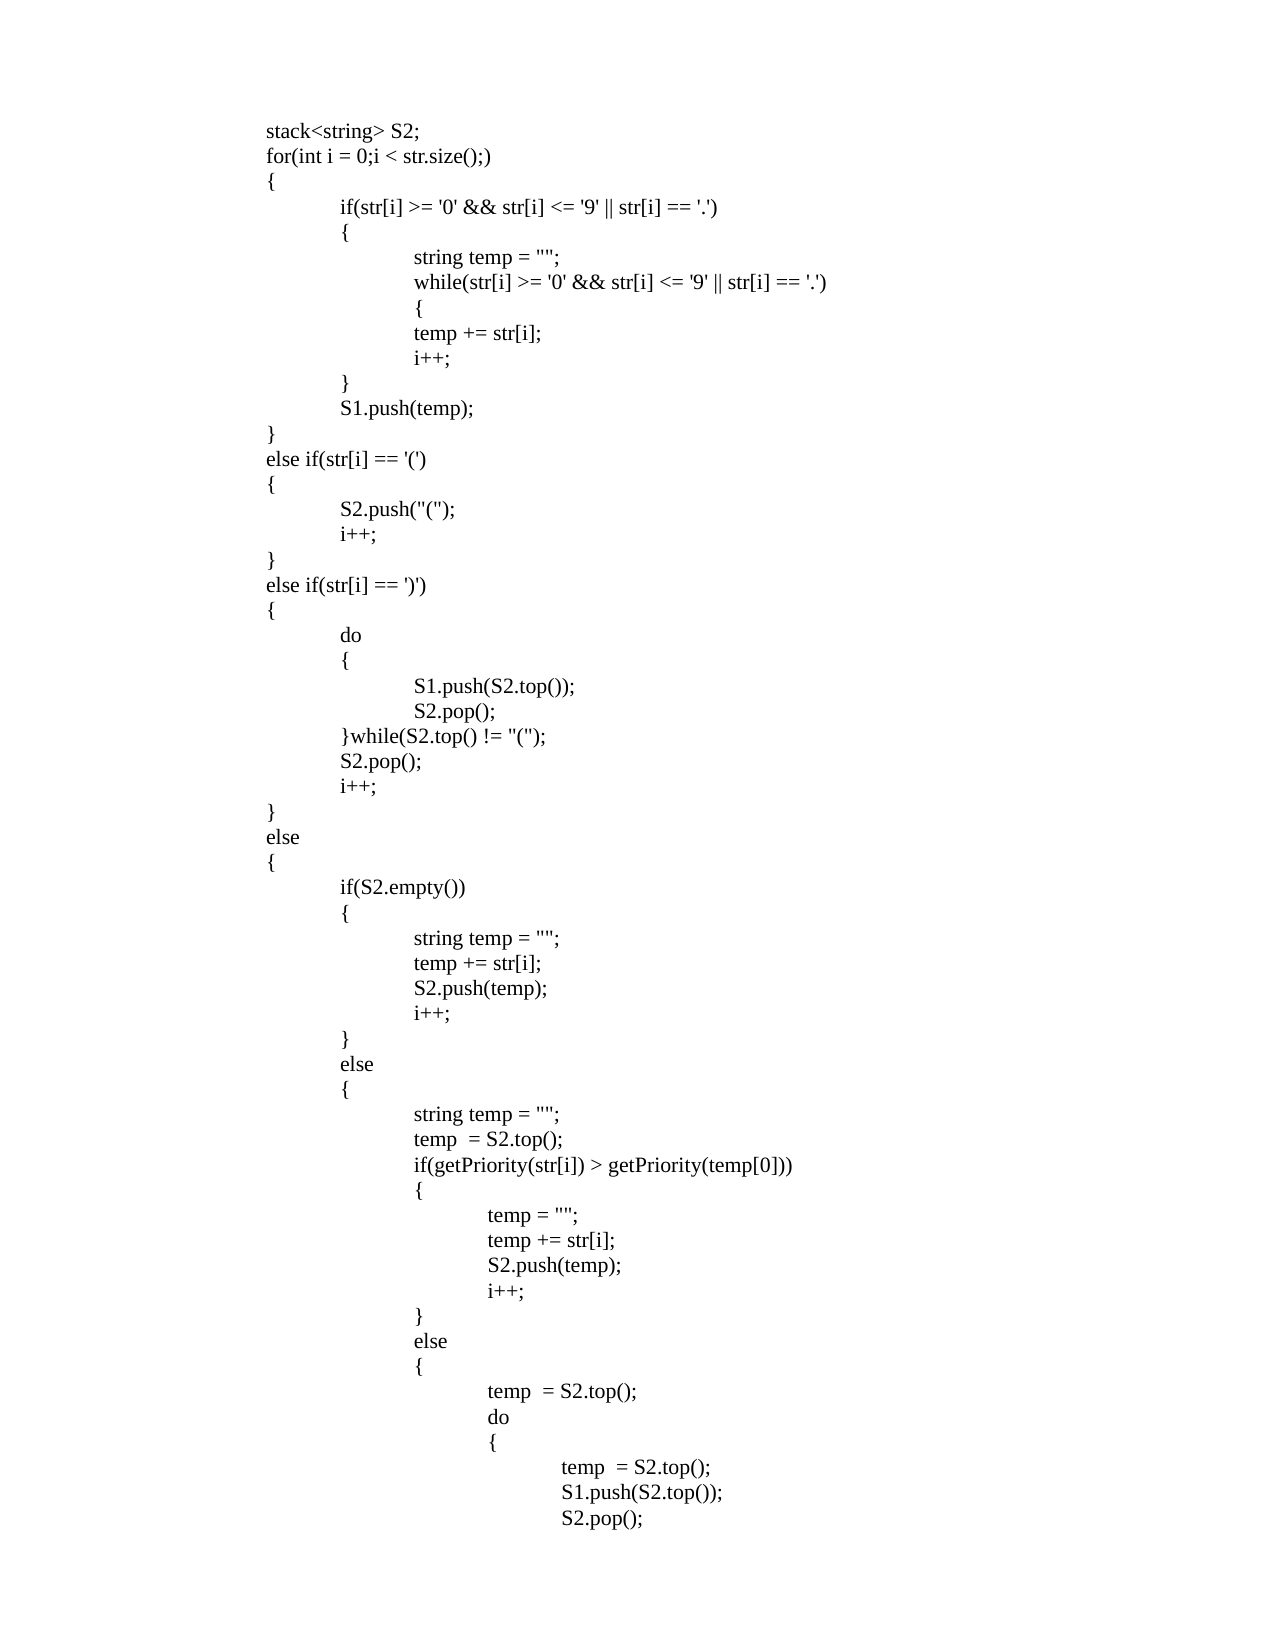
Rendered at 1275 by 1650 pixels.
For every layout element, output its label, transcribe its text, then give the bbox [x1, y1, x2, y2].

text temp = S2.top(); [118, 1454, 1157, 1479]
text } [118, 1026, 1157, 1051]
text do [118, 1404, 1157, 1429]
text i++; [118, 773, 1157, 799]
text temp = S2.top(); [118, 1378, 1157, 1404]
text string temp = ""; [118, 244, 1157, 269]
text i++; [118, 345, 1157, 370]
text i++; [118, 1278, 1157, 1303]
text else [118, 1328, 1157, 1353]
text i++; [118, 1000, 1157, 1026]
text S1.push(S2.top()); [118, 673, 1157, 698]
text if(getPriority(str[i]) > getPriority(temp[0])) [118, 1152, 1157, 1177]
text string temp = ""; [118, 925, 1157, 950]
text S2.push("("); [118, 496, 1157, 521]
text } [118, 370, 1157, 395]
text temp = ""; [118, 1202, 1157, 1227]
text i++; [118, 521, 1157, 547]
text temp = S2.top(); [118, 1126, 1157, 1152]
text else if(str[i] == '(') [118, 446, 1157, 471]
text { [118, 1429, 1157, 1454]
text { [118, 294, 1157, 320]
text }while(S2.top() != "("); [118, 723, 1157, 748]
text S2.push(temp); [118, 1252, 1157, 1278]
text temp += str[i]; [118, 1227, 1157, 1252]
text { [118, 1177, 1157, 1202]
text { [118, 597, 1157, 622]
text { [118, 849, 1157, 874]
text { [118, 471, 1157, 496]
text temp += str[i]; [118, 320, 1157, 345]
text } [118, 547, 1157, 572]
text if(str[i] >= '0' && str[i] <= '9' || str[i] == '.') [118, 194, 1157, 219]
text { [118, 219, 1157, 244]
text while(str[i] >= '0' && str[i] <= '9' || str[i] == '.') [118, 269, 1157, 294]
text { [118, 899, 1157, 925]
text S2.push(temp); [118, 975, 1157, 1000]
text else [118, 1051, 1157, 1076]
text } [118, 421, 1157, 446]
text else [118, 824, 1157, 849]
text { [118, 1353, 1157, 1378]
text do [118, 622, 1157, 647]
text S1.push(S2.top()); [118, 1479, 1157, 1504]
text stack<string> S2; [118, 118, 1157, 143]
text S2.pop(); [118, 748, 1157, 773]
text if(S2.empty()) [118, 874, 1157, 899]
text } [118, 799, 1157, 824]
text S2.pop(); [118, 698, 1157, 723]
text { [118, 1076, 1157, 1101]
text { [118, 647, 1157, 673]
text temp += str[i]; [118, 950, 1157, 975]
text for(int i = 0;i < str.size();) [118, 143, 1157, 168]
text else if(str[i] == ')') [118, 572, 1157, 597]
text S2.pop(); [118, 1504, 1157, 1530]
text S1.push(temp); [118, 395, 1157, 421]
text { [118, 168, 1157, 194]
text } [118, 1303, 1157, 1328]
text string temp = ""; [118, 1101, 1157, 1126]
